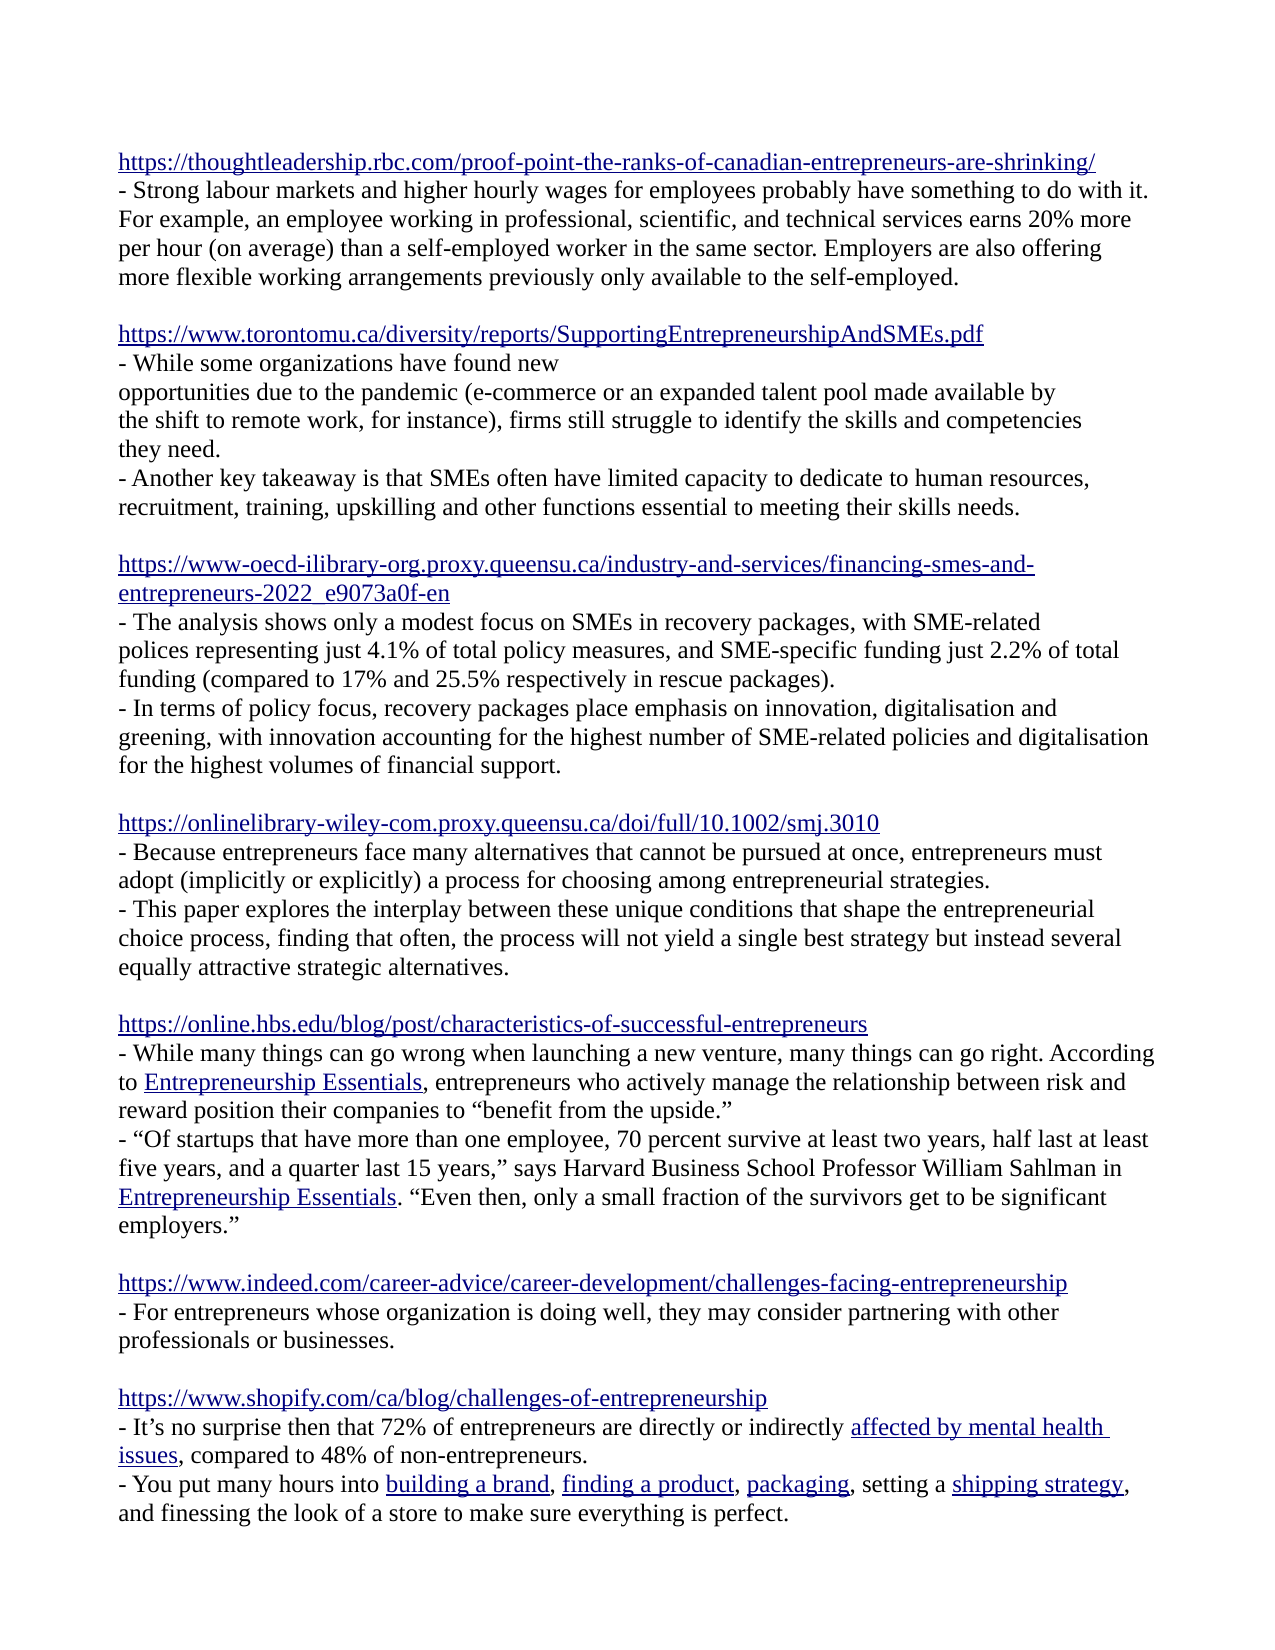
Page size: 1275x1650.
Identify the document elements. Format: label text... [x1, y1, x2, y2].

text - It’s no surprise then that 72% of entrepreneurs are directly or indirectly affected by mental health issues, compared to 48% of non-entrepreneurs. [118, 1412, 1157, 1469]
text https://www.shopify.com/ca/blog/challenges-of-entrepreneurship [118, 1383, 1157, 1412]
text https://onlinelibrary-wiley-com.proxy.queensu.ca/doi/full/10.1002/smj.3010 [118, 808, 1157, 837]
text https://online.hbs.edu/blog/post/characteristics-of-successful-entrepreneurs [118, 1009, 1157, 1038]
text - In terms of policy focus, recovery packages place emphasis on innovation, digitalisation and greening, with innovation accounting for the highest number of SME-related policies and digitalisation for the highest volumes of financial support. [118, 693, 1157, 779]
text - While many things can go wrong when launching a new venture, many things can go right. According to Entrepreneurship Essentials, entrepreneurs who actively manage the relationship between risk and reward position their companies to “benefit from the upside.” [118, 1038, 1157, 1124]
text - The analysis shows only a modest focus on SMEs in recovery packages, with SME-related polices representing just 4.1% of total policy measures, and SME-specific funding just 2.2% of total funding (compared to 17% and 25.5% respectively in rescue packages). [118, 607, 1157, 693]
text - Strong labour markets and higher hourly wages for employees probably have something to do with it. For example, an employee working in professional, scientific, and technical services earns 20% more per hour (on average) than a self-employed worker in the same sector. Employers are also offering more flexible working arrangements previously only available to the self-employed. [118, 176, 1157, 291]
text - While some organizations have found new opportunities due to the pandemic (e-commerce or an expanded talent pool made available by the shift to remote work, for instance), firms still struggle to identify the skills and competencies they need. [118, 348, 1157, 463]
text - “Of startups that have more than one employee, 70 percent survive at least two years, half last at least five years, and a quarter last 15 years,” says Harvard Business School Professor William Sahlman in Entrepreneurship Essentials. “Even then, only a small fraction of the survivors get to be significant employers.” [118, 1124, 1157, 1239]
text - For entrepreneurs whose organization is doing well, they may consider partnering with other professionals or businesses. [118, 1297, 1157, 1354]
text https://www.indeed.com/career-advice/career-development/challenges-facing-entrepreneurship [118, 1268, 1157, 1297]
text https://thoughtleadership.rbc.com/proof-point-the-ranks-of-canadian-entrepreneurs-are-shrinking/ [118, 147, 1157, 176]
text https://www-oecd-ilibrary-org.proxy.queensu.ca/industry-and-services/financing-smes-and-entrepreneurs-2022_e9073a0f-en [118, 549, 1157, 607]
text - This paper explores the interplay between these unique conditions that shape the entrepreneurial choice process, finding that often, the process will not yield a single best strategy but instead several equally attractive strategic alternatives. [118, 894, 1157, 981]
text - Another key takeaway is that SMEs often have limited capacity to dedicate to human resources, recruitment, training, upskilling and other functions essential to meeting their skills needs. [118, 463, 1157, 521]
text https://www.torontomu.ca/diversity/reports/SupportingEntrepreneurshipAndSMEs.pdf [118, 319, 1157, 348]
text - You put many hours into building a brand, finding a product, packaging, setting a shipping strategy, and finessing the look of a store to make sure everything is perfect. [118, 1469, 1157, 1527]
text - Because entrepreneurs face many alternatives that cannot be pursued at once, entrepreneurs must adopt (implicitly or explicitly) a process for choosing among entrepreneurial strategies. [118, 837, 1157, 894]
